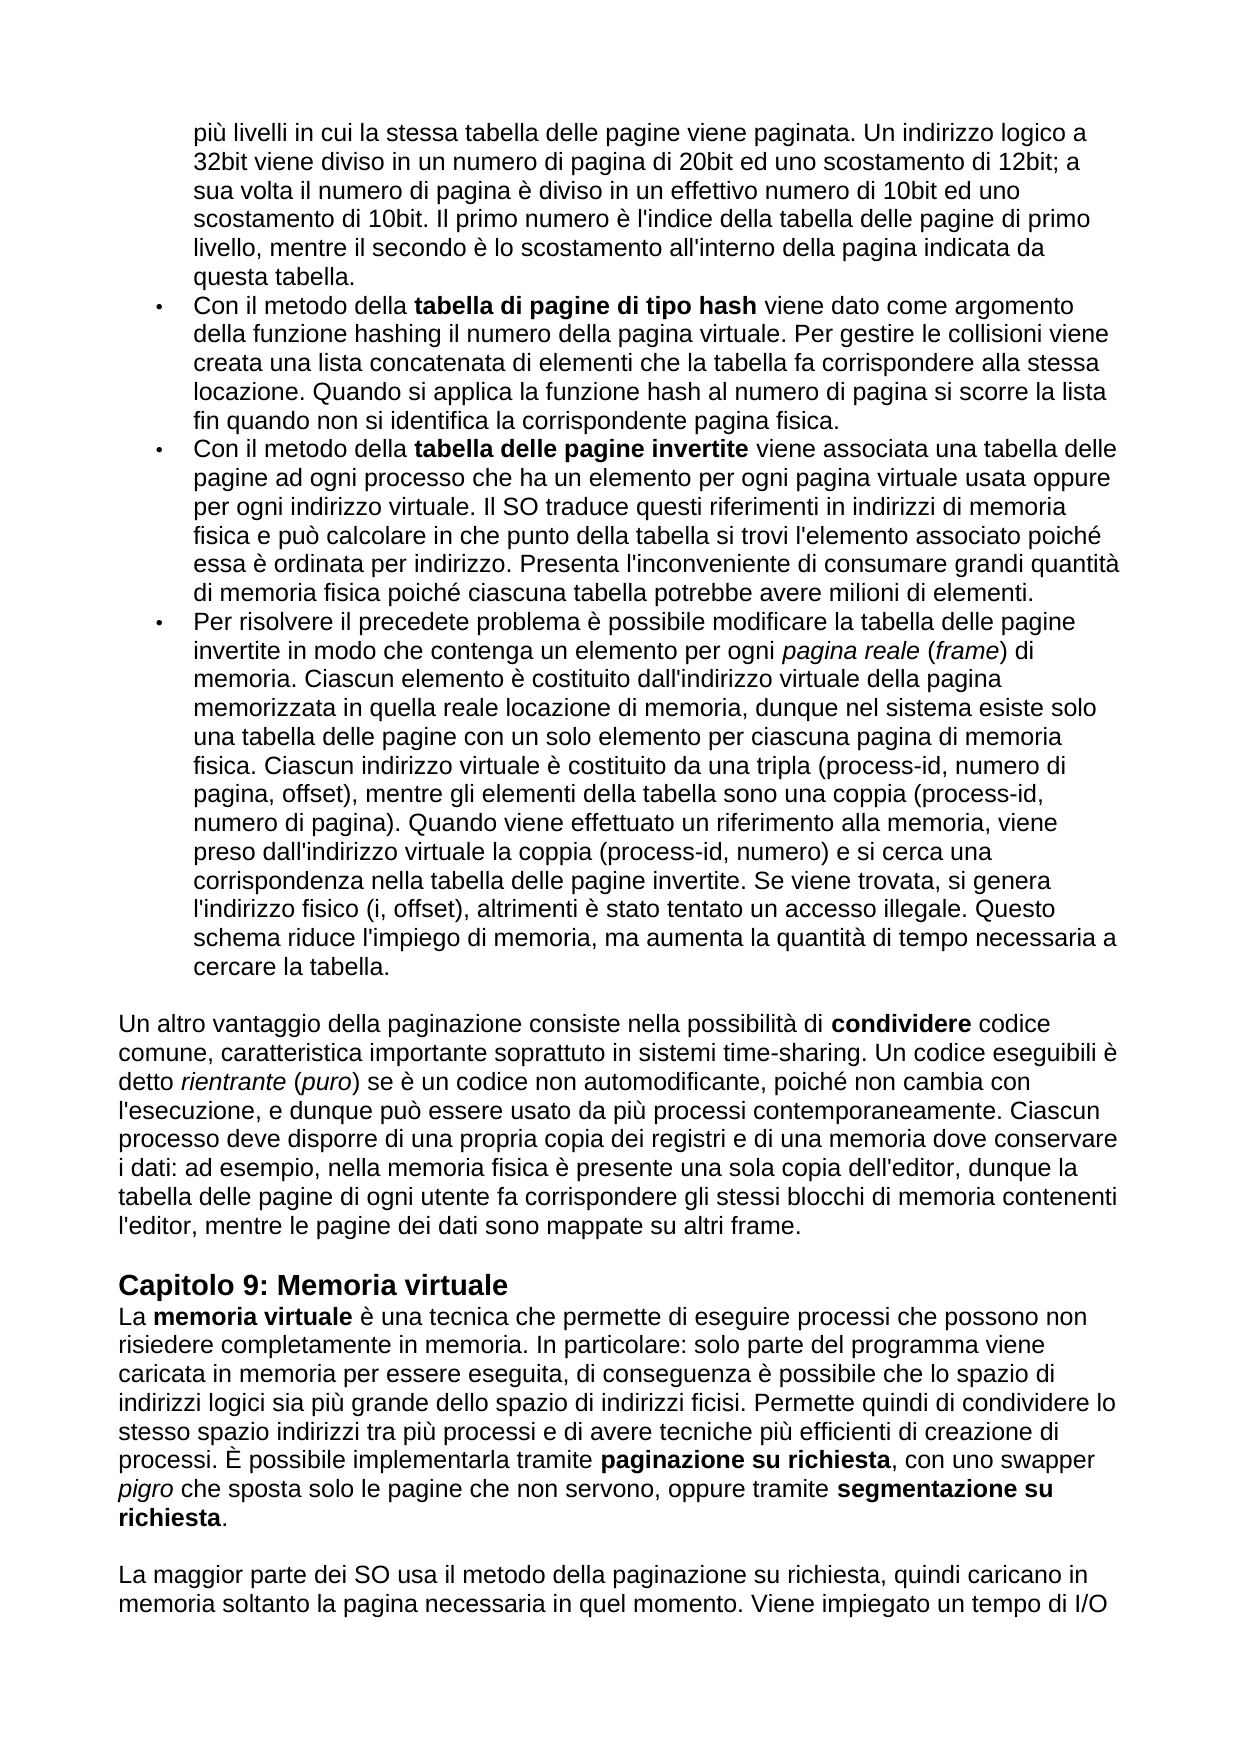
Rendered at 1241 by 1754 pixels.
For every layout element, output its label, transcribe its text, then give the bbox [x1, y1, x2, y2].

text Un altro vantaggio della paginazione consiste nella possibilità di condividere codice comune, caratteristica importante soprattuto in sistemi time-sharing. Un codice eseguibili è detto rientrante (puro) se è un codice non automodificante, poiché non cambia con l'esecuzione, e dunque può essere usato da più processi contemporaneamente. Ciascun processo deve disporre di una propria copia dei registri e di una memoria dove conservare i dati: ad esempio, nella memoria fisica è presente una sola copia dell'editor, dunque la tabella delle pagine di ogni utente fa corrispondere gli stessi blocchi di memoria contenenti l'editor, mentre le pagine dei dati sono mappate su altri frame. [118, 1009, 1122, 1239]
list Per risolvere il precedete problema è possibile modificare la tabella delle pagine invertite in modo che contenga un elemento per ogni pagina reale (frame) di memoria. Ciascun elemento è costituito dall'indirizzo virtuale della pagina memorizzata in quella reale locazione di memoria, dunque nel sistema esiste solo una tabella delle pagine con un solo elemento per ciascuna pagina di memoria fisica. Ciascun indirizzo virtuale è costituito da una tripla (process-id, numero di pagina, offset), mentre gli elementi della tabella sono una coppia (process-id, numero di pagina). Quando viene effettuato un riferimento alla memoria, viene preso dall'indirizzo virtuale la coppia (process-id, numero) e si cerca una corrispondenza nella tabella delle pagine invertite. Se viene trovata, si genera l'indirizzo fisico (i, offset), altrimenti è stato tentato un accesso illegale. Questo schema riduce l'impiego di memoria, ma aumenta la quantità di tempo necessaria a cercare la tabella. [156, 607, 1122, 981]
list più livelli in cui la stessa tabella delle pagine viene paginata. Un indirizzo logico a 32bit viene diviso in un numero di pagina di 20bit ed uno scostamento di 12bit; a sua volta il numero di pagina è diviso in un effettivo numero di 10bit ed uno scostamento di 10bit. Il primo numero è l'indice della tabella delle pagine di primo livello, mentre il secondo è lo scostamento all'interno della pagina indicata da questa tabella. [156, 118, 1122, 291]
text La maggior parte dei SO usa il metodo della paginazione su richiesta, quindi caricano in memoria soltanto la pagina necessaria in quel momento. Viene impiegato un tempo di I/O [118, 1560, 1122, 1618]
text Capitolo 9: Memoria virtuale [118, 1268, 1122, 1302]
text La memoria virtuale è una tecnica che permette di eseguire processi che possono non risiedere completamente in memoria. In particolare: solo parte del programma viene caricata in memoria per essere eseguita, di conseguenza è possibile che lo spazio di indirizzi logici sia più grande dello spazio di indirizzi ficisi. Permette quindi di condividere lo stesso spazio indirizzi tra più processi e di avere tecniche più efficienti di creazione di processi. È possibile implementarla tramite paginazione su richiesta, con uno swapper pigro che sposta solo le pagine che non servono, oppure tramite segmentazione su richiesta. [118, 1302, 1122, 1532]
list Con il metodo della tabella di pagine di tipo hash viene dato come argomento della funzione hashing il numero della pagina virtuale. Per gestire le collisioni viene creata una lista concatenata di elementi che la tabella fa corrispondere alla stessa locazione. Quando si applica la funzione hash al numero di pagina si scorre la lista fin quando non si identifica la corrispondente pagina fisica. [156, 291, 1122, 434]
list Con il metodo della tabella delle pagine invertite viene associata una tabella delle pagine ad ogni processo che ha un elemento per ogni pagina virtuale usata oppure per ogni indirizzo virtuale. Il SO traduce questi riferimenti in indirizzi di memoria fisica e può calcolare in che punto della tabella si trovi l'elemento associato poiché essa è ordinata per indirizzo. Presenta l'inconveniente di consumare grandi quantità di memoria fisica poiché ciascuna tabella potrebbe avere milioni di elementi. [156, 434, 1122, 607]
